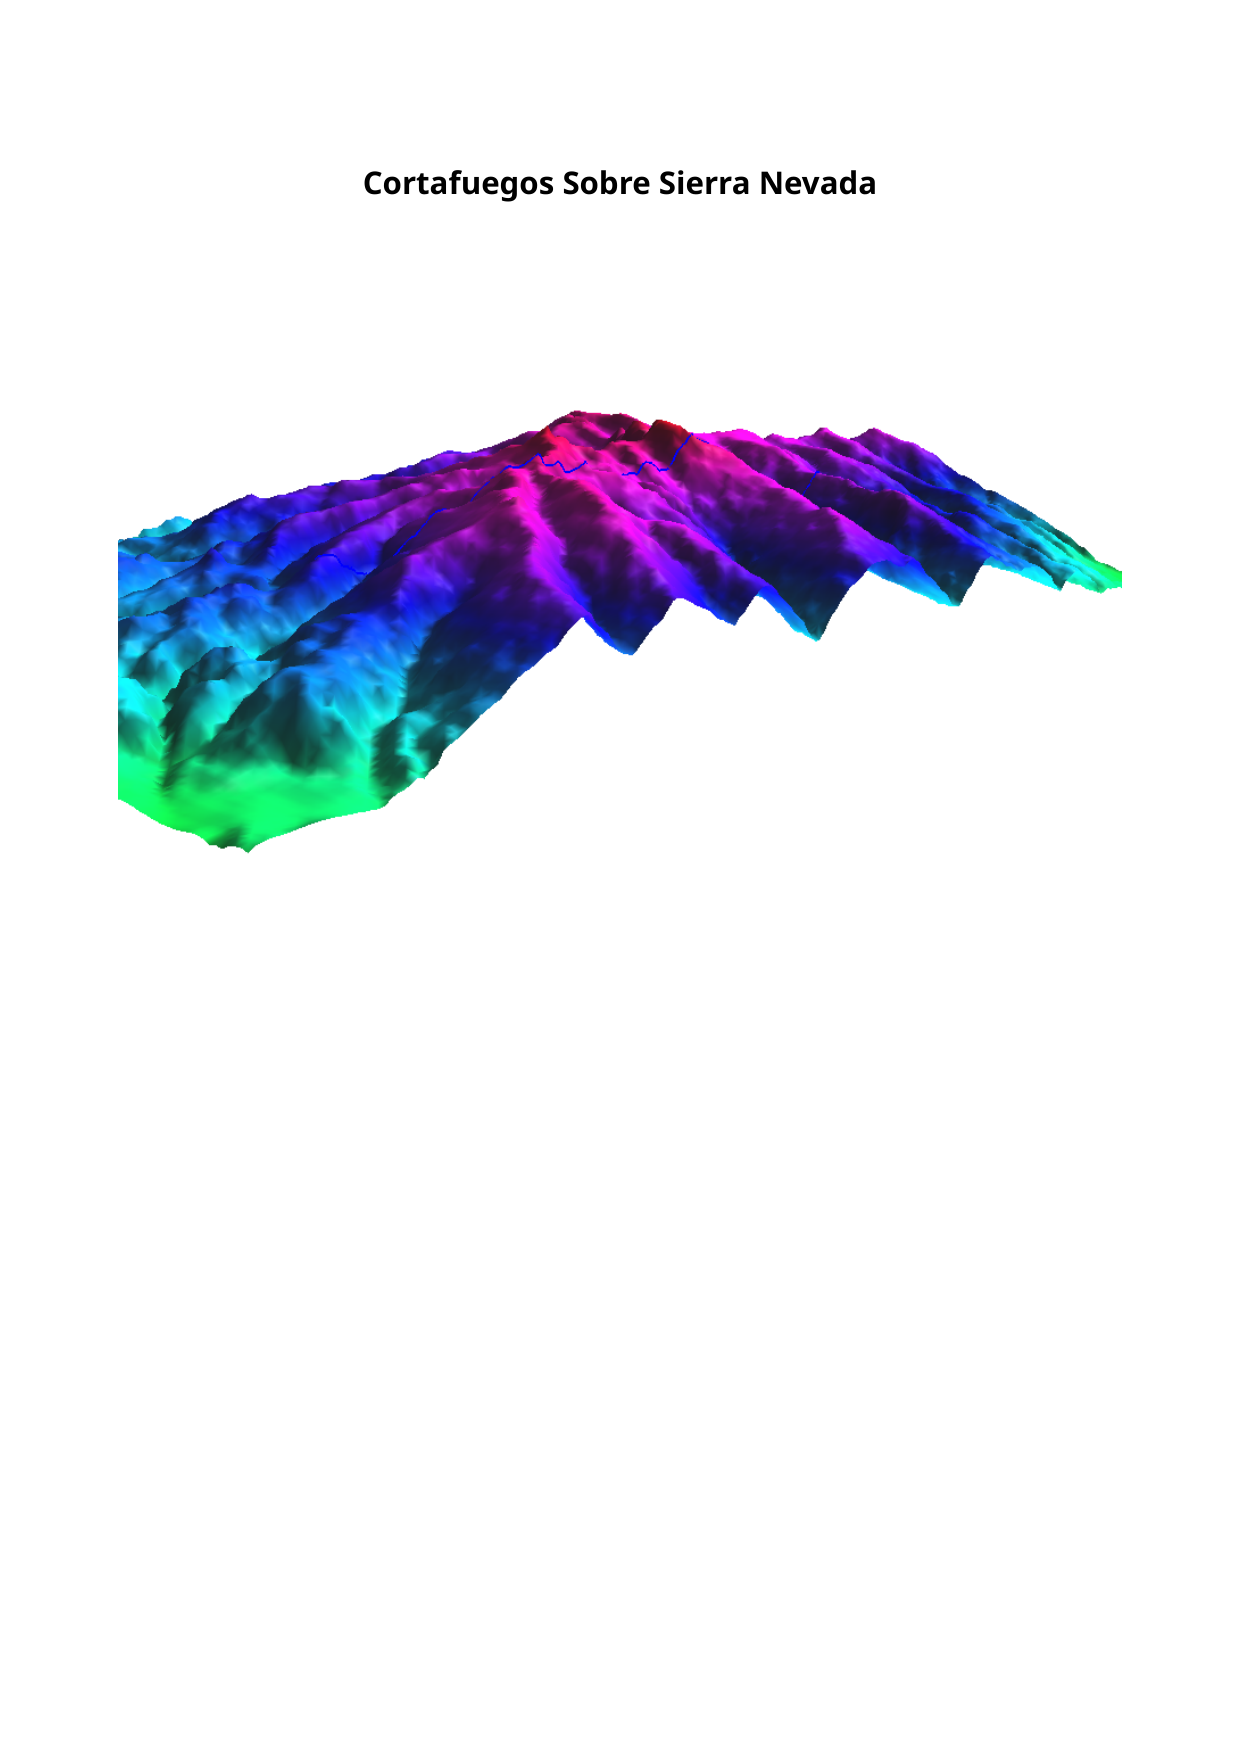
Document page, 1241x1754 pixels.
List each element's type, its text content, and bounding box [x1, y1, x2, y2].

text Cortafuegos Sobre Sierra Nevada [118, 161, 1122, 203]
picture [118, 331, 1122, 1099]
